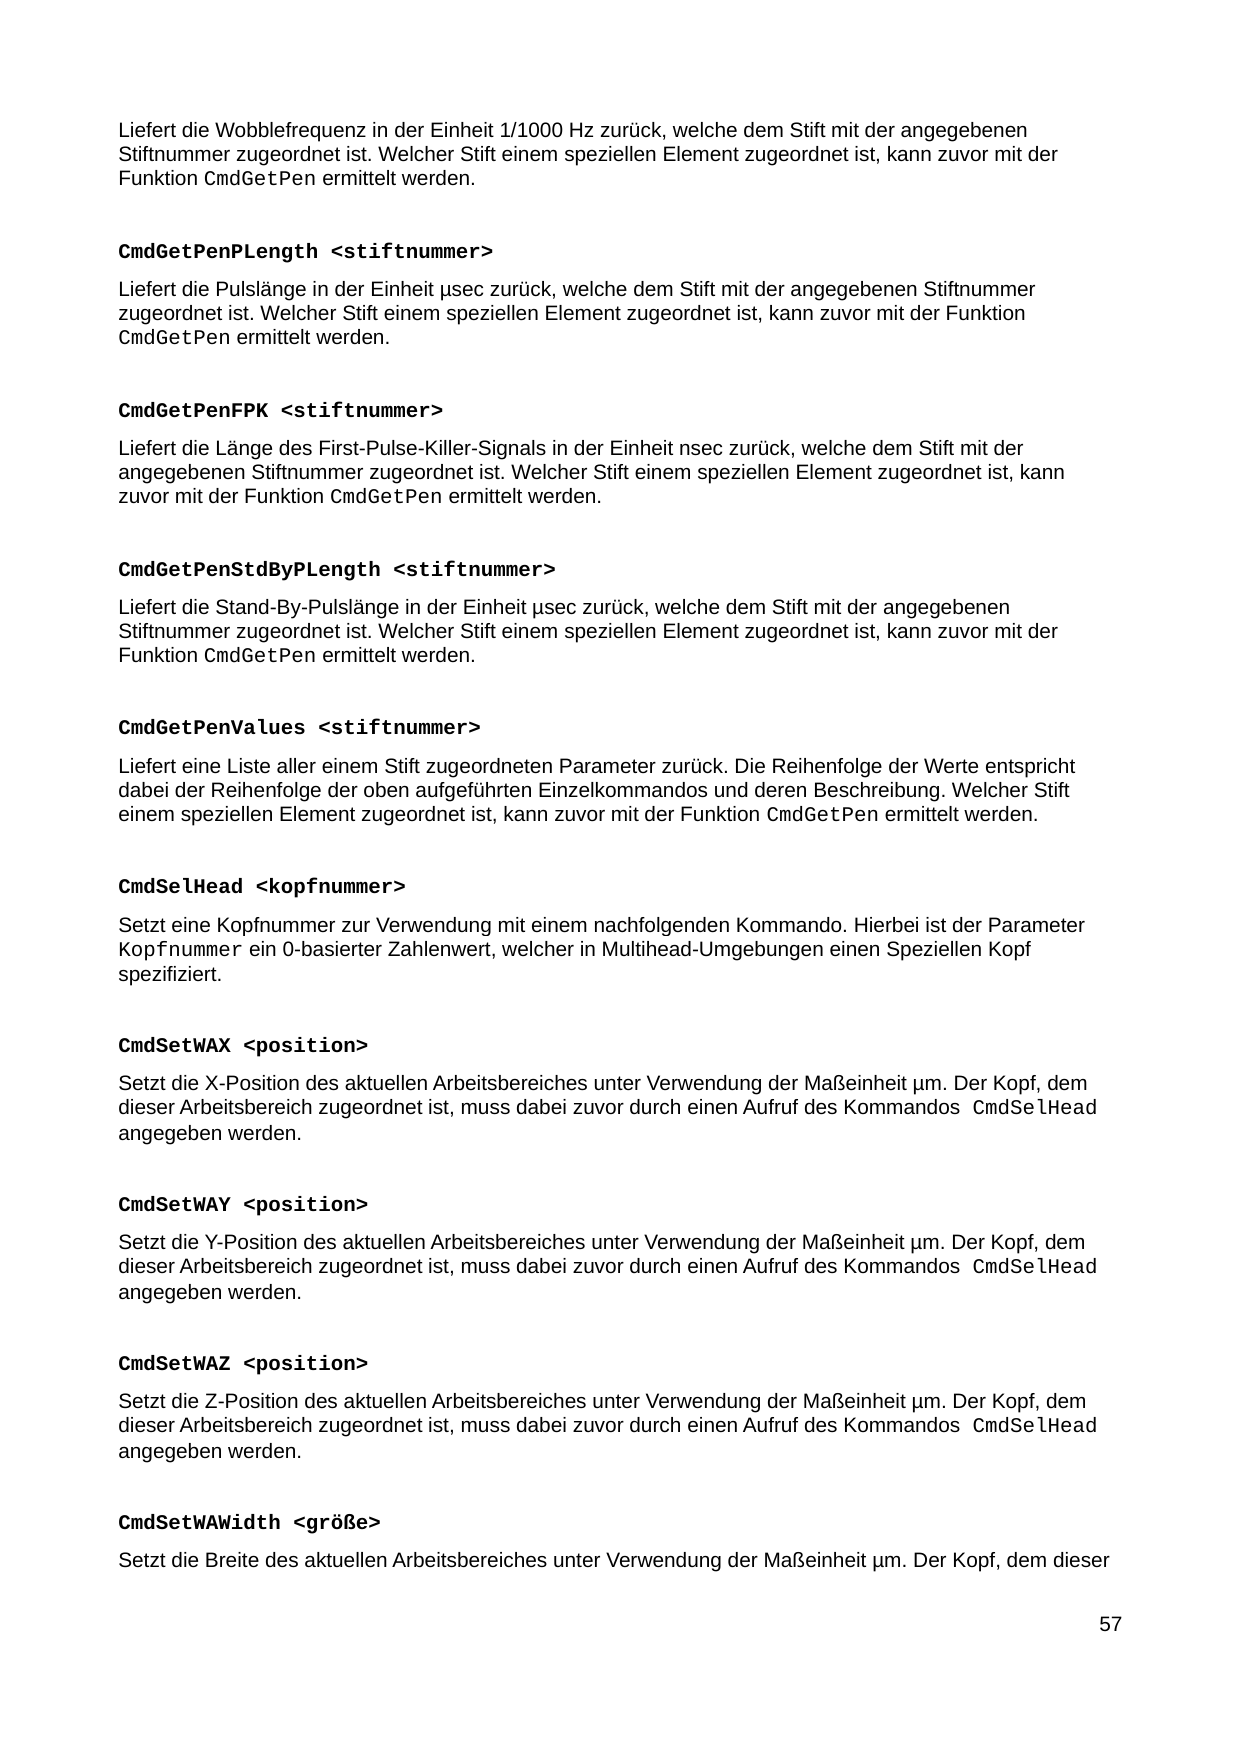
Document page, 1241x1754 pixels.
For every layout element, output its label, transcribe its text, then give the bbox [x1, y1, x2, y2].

text CmdSetWAX <position> [118, 1035, 1122, 1059]
text CmdGetPenStdByPLength <stiftnummer> [118, 558, 1122, 582]
text CmdSetWAY <position> [118, 1194, 1122, 1218]
text Liefert die Länge des First-Pulse-Killer-Signals in der Einheit nsec zurück, welche dem Stift mit der angegebenen Stiftnummer zugeordnet ist. Welcher Stift einem speziellen Element zugeordnet ist, kann zuvor mit der Funktion CmdGetPen ermittelt werden. [118, 436, 1122, 509]
text Setzt die Y-Position des aktuellen Arbeitsbereiches unter Verwendung der Maßeinheit µm. Der Kopf, dem dieser Arbeitsbereich zugeordnet ist, muss dabei zuvor durch einen Aufruf des Kommandos CmdSelHead angegeben werden. [118, 1230, 1122, 1304]
text Setzt eine Kopfnummer zur Verwendung mit einem nachfolgenden Kommando. Hierbei ist der Parameter Kopfnummer ein 0-basierter Zahlenwert, welcher in Multihead-Umgebungen einen Speziellen Kopf spezifiziert. [118, 912, 1122, 986]
text Setzt die Breite des aktuellen Arbeitsbereiches unter Verwendung der Maßeinheit µm. Der Kopf, dem dieser [118, 1548, 1122, 1572]
text CmdSetWAZ <position> [118, 1353, 1122, 1376]
text CmdSelHead <kopfnummer> [118, 876, 1122, 900]
text Liefert die Wobblefrequenz in der Einheit 1/1000 Hz zurück, welche dem Stift mit der angegebenen Stiftnummer zugeordnet ist. Welcher Stift einem speziellen Element zugeordnet ist, kann zuvor mit der Funktion CmdGetPen ermittelt werden. [118, 118, 1122, 192]
text Liefert die Pulslänge in der Einheit µsec zurück, welche dem Stift mit der angegebenen Stiftnummer zugeordnet ist. Welcher Stift einem speziellen Element zugeordnet ist, kann zuvor mit der Funktion CmdGetPen ermittelt werden. [118, 277, 1122, 351]
text CmdGetPenFPK <stiftnummer> [118, 400, 1122, 423]
text CmdGetPenValues <stiftnummer> [118, 717, 1122, 741]
text Setzt die Z-Position des aktuellen Arbeitsbereiches unter Verwendung der Maßeinheit µm. Der Kopf, dem dieser Arbeitsbereich zugeordnet ist, muss dabei zuvor durch einen Aufruf des Kommandos CmdSelHead angegeben werden. [118, 1389, 1122, 1463]
text Liefert eine Liste aller einem Stift zugeordneten Parameter zurück. Die Reihenfolge der Werte entspricht dabei der Reihenfolge der oben aufgeführten Einzelkommandos und deren Beschreibung. Welcher Stift einem speziellen Element zugeordnet ist, kann zuvor mit der Funktion CmdGetPen ermittelt werden. [118, 753, 1122, 827]
text Liefert die Stand-By-Pulslänge in der Einheit µsec zurück, welche dem Stift mit der angegebenen Stiftnummer zugeordnet ist. Welcher Stift einem speziellen Element zugeordnet ist, kann zuvor mit der Funktion CmdGetPen ermittelt werden. [118, 595, 1122, 668]
text CmdSetWAWidth <größe> [118, 1512, 1122, 1535]
text Setzt die X-Position des aktuellen Arbeitsbereiches unter Verwendung der Maßeinheit µm. Der Kopf, dem dieser Arbeitsbereich zugeordnet ist, muss dabei zuvor durch einen Aufruf des Kommandos CmdSelHead angegeben werden. [118, 1071, 1122, 1145]
text CmdGetPenPLength <stiftnummer> [118, 241, 1122, 264]
